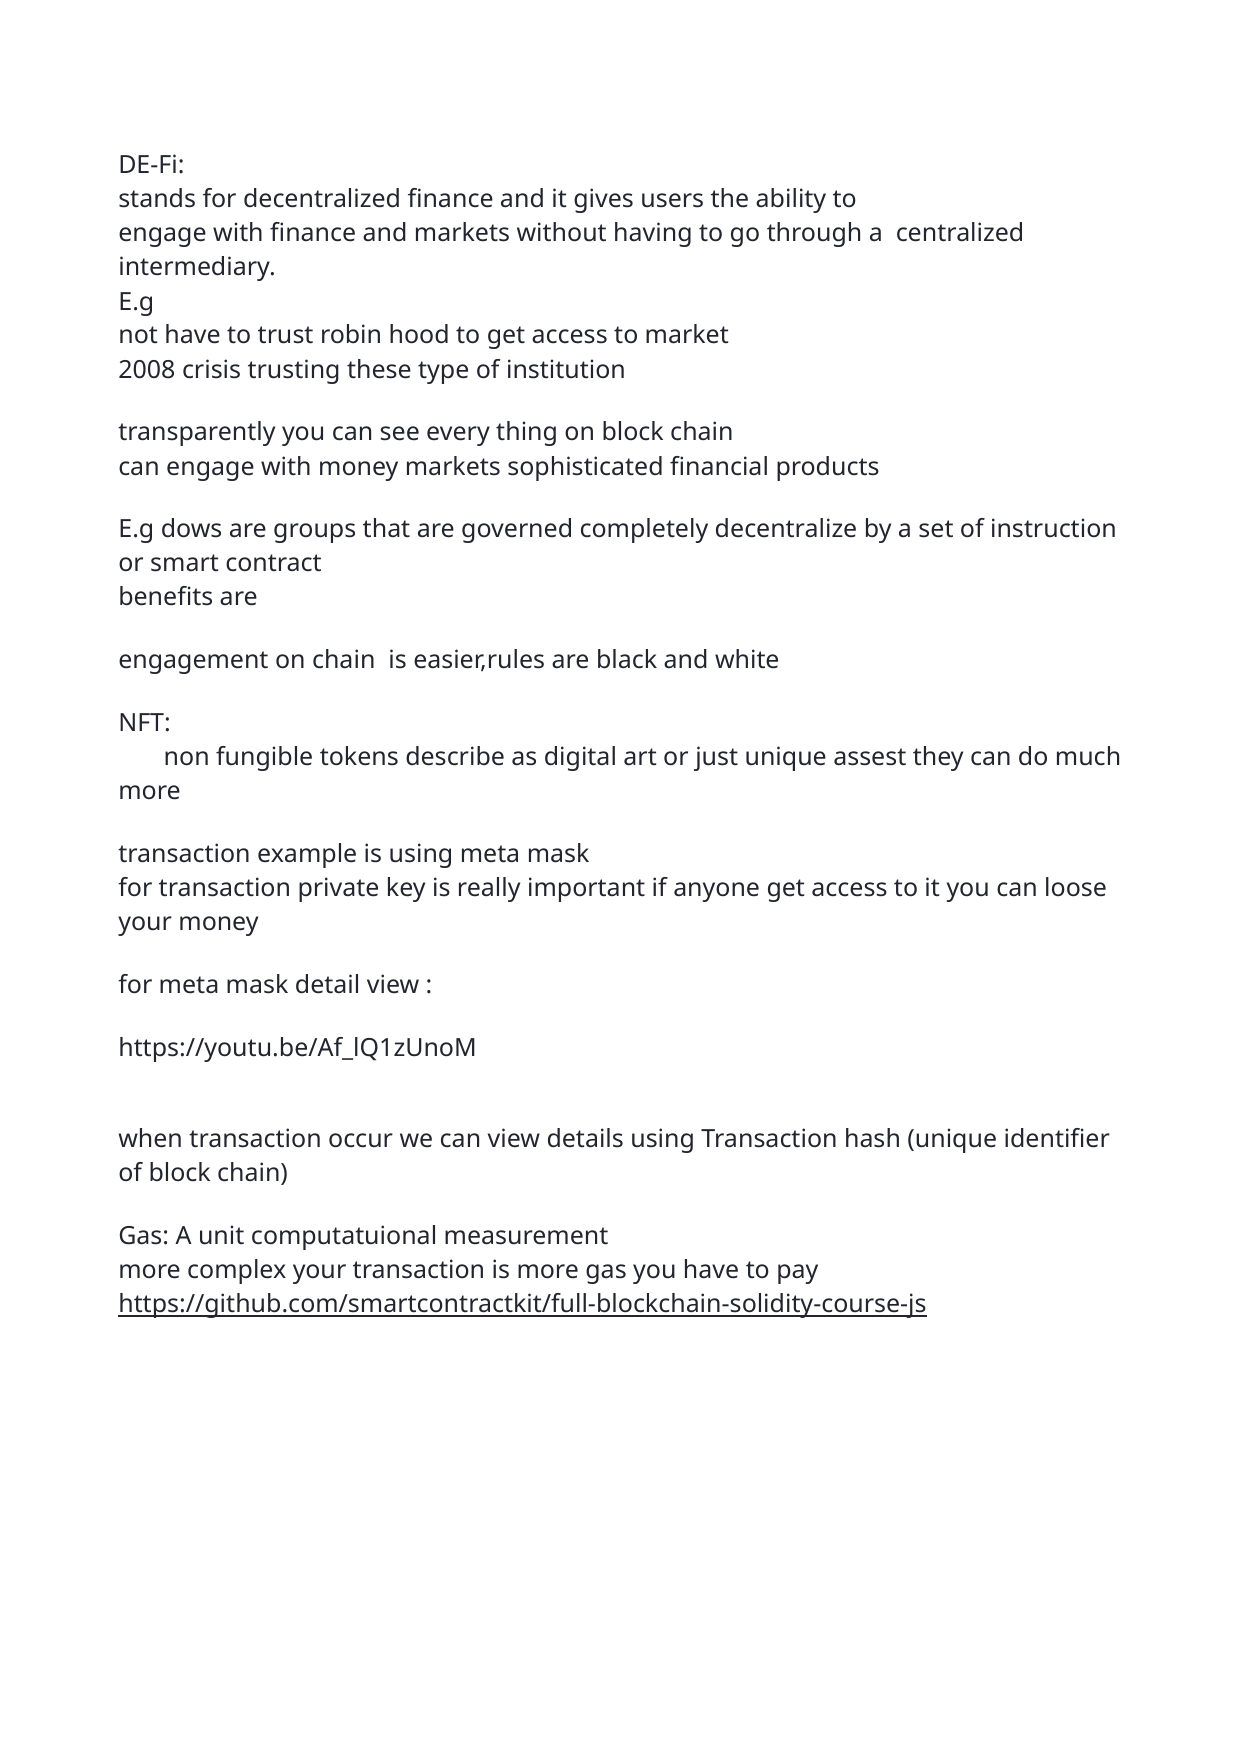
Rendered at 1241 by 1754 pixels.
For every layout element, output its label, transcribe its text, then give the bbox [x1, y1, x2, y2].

text more complex your transaction is more gas you have to pay [118, 1252, 1122, 1286]
text https://github.com/smartcontractkit/full-blockchain-solidity-course-js [118, 1286, 1122, 1320]
text E.g dows are groups that are governed completely decentralize by a set of instruction or smart contract [118, 511, 1122, 579]
text stands for decentralized finance and it gives users the ability to [118, 181, 1122, 215]
text 2008 crisis trusting these type of institution [118, 351, 1122, 385]
text when transaction occur we can view details using Transaction hash (unique identifier of block chain) [118, 1121, 1122, 1189]
text NFT: [118, 705, 1122, 739]
text for transaction private key is really important if anyone get access to it you can loose your money [118, 870, 1122, 938]
text transparently you can see every thing on block chain [118, 414, 1122, 448]
text non fungible tokens describe as digital art or just unique assest they can do much more [118, 739, 1122, 807]
text engagement on chain is easier,rules are black and white [118, 642, 1122, 676]
text https://youtu.be/Af_lQ1zUnoM [118, 1029, 1122, 1063]
text engage with finance and markets without having to go through a centralized intermediary. [118, 215, 1122, 283]
text can engage with money markets sophisticated financial products [118, 448, 1122, 482]
text for meta mask detail view : [118, 967, 1122, 1001]
text DE-Fi: [118, 147, 1122, 181]
text Gas: A unit computatuional measurement [118, 1218, 1122, 1252]
text transaction example is using meta mask [118, 836, 1122, 870]
text not have to trust robin hood to get access to market [118, 317, 1122, 351]
text E.g [118, 283, 1122, 317]
text benefits are [118, 579, 1122, 613]
